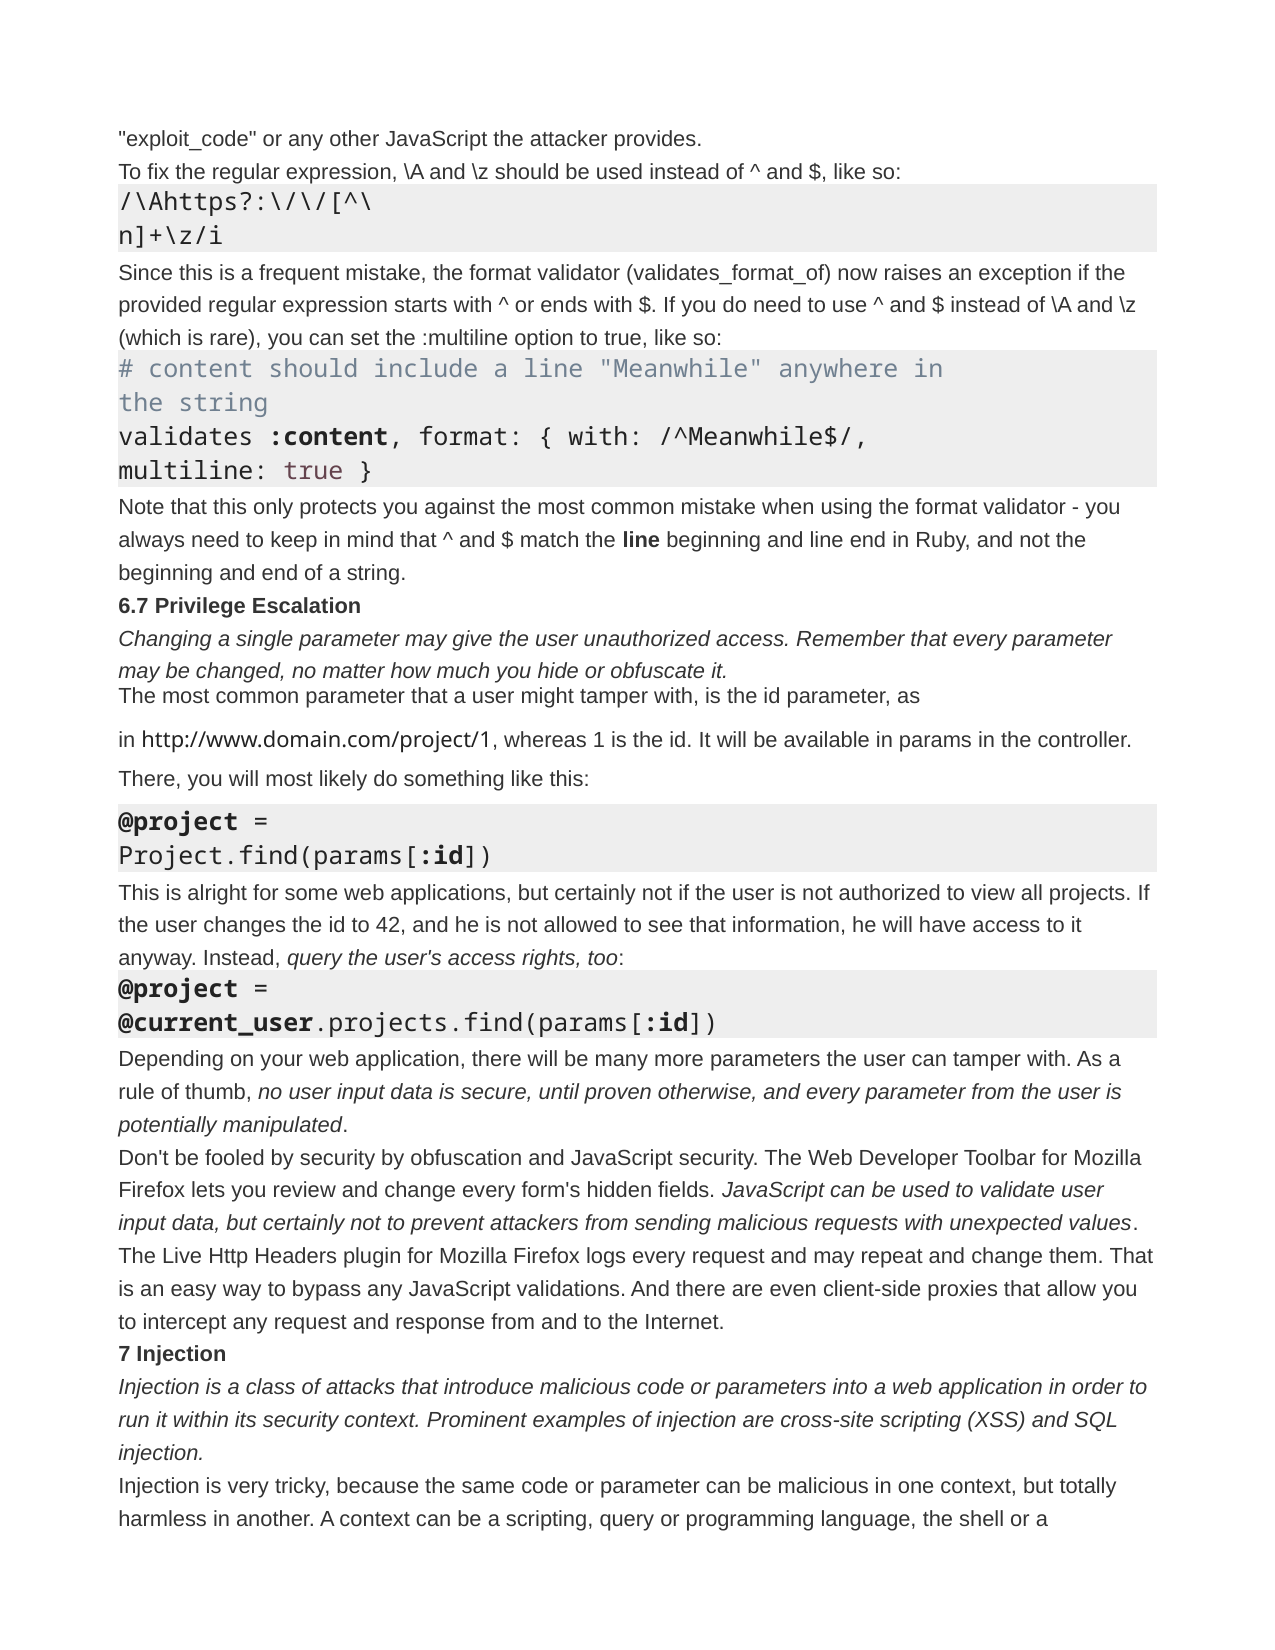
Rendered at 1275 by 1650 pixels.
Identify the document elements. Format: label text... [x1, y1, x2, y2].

text Since this is a frequent mistake, the format validator (validates_format_of) now raises an exception if the provided regular expression starts with ^ or ends with $. If you do need to use ^ and $ instead of \A and \z (which is rare), you can set the :multiline option to true, like so: [118, 252, 1157, 350]
text "exploit_code" or any other JavaScript the attacker provides. [118, 118, 1157, 151]
text To fix the regular expression, \A and \z should be used instead of ^ and $, like so: [118, 151, 1157, 184]
table_header @project = @current_user.projects.find(params[:id]) [118, 970, 816, 1038]
text Depending on your web application, there will be many more parameters the user can tamper with. As a rule of thumb, no user input data is secure, until proven otherwise, and every parameter from the user is potentially manipulated. [118, 1038, 1157, 1137]
text Don't be fooled by security by obfuscation and JavaScript security. The Web Developer Toolbar for Mozilla Firefox lets you review and change every form's hidden fields. JavaScript can be used to validate user input data, but certainly not to prevent attackers from sending malicious requests with unexpected values. The Live Http Headers plugin for Mozilla Firefox logs every request and may repeat and change them. That is an easy way to bypass any JavaScript validations. And there are even client-side proxies that allow you to intercept any request and response from and to the Internet. [118, 1137, 1157, 1334]
text This is alright for some web applications, but certainly not if the user is not authorized to view all projects. If the user changes the id to 42, and he is not allowed to see that information, he will have access to it anyway. Instead, query the user's access rights, too: [118, 872, 1157, 970]
text Injection is a class of attacks that introduce malicious code or parameters into a web application in order to run it within its security context. Prominent examples of injection are cross-site scripting (XSS) and SQL injection. [118, 1367, 1157, 1465]
text Note that this only protects you against the most common mistake when using the format validator - you always need to keep in mind that ^ and $ match the line beginning and line end in Ruby, and not the beginning and end of a string. [118, 487, 1157, 585]
subtitle 7 Injection [118, 1334, 1157, 1367]
table_header /\Ahttps?:\/\/[^\n]+\z/i [118, 184, 394, 252]
table_header @project = Project.find(params[:id]) [118, 804, 590, 872]
table_header # content should include a line "Meanwhile" anywhere in the string validates :content, format: { with: /^Meanwhile$/, multiline: true } [118, 350, 969, 487]
text Changing a single parameter may give the user unauthorized access. Remember that every parameter may be changed, no matter how much you hide or obfuscate it. [118, 618, 1157, 683]
text The most common parameter that a user might tamper with, is the id parameter, as in http://www.domain.com/project/1, whereas 1 is the id. It will be available in params in the controller. There, you will most likely do something like this: [118, 683, 1157, 791]
text Injection is very tricky, because the same code or parameter can be malicious in one context, but totally harmless in another. A context can be a scripting, query or programming language, the shell or a [118, 1465, 1157, 1531]
subtitle 6.7 Privilege Escalation [118, 585, 1157, 618]
